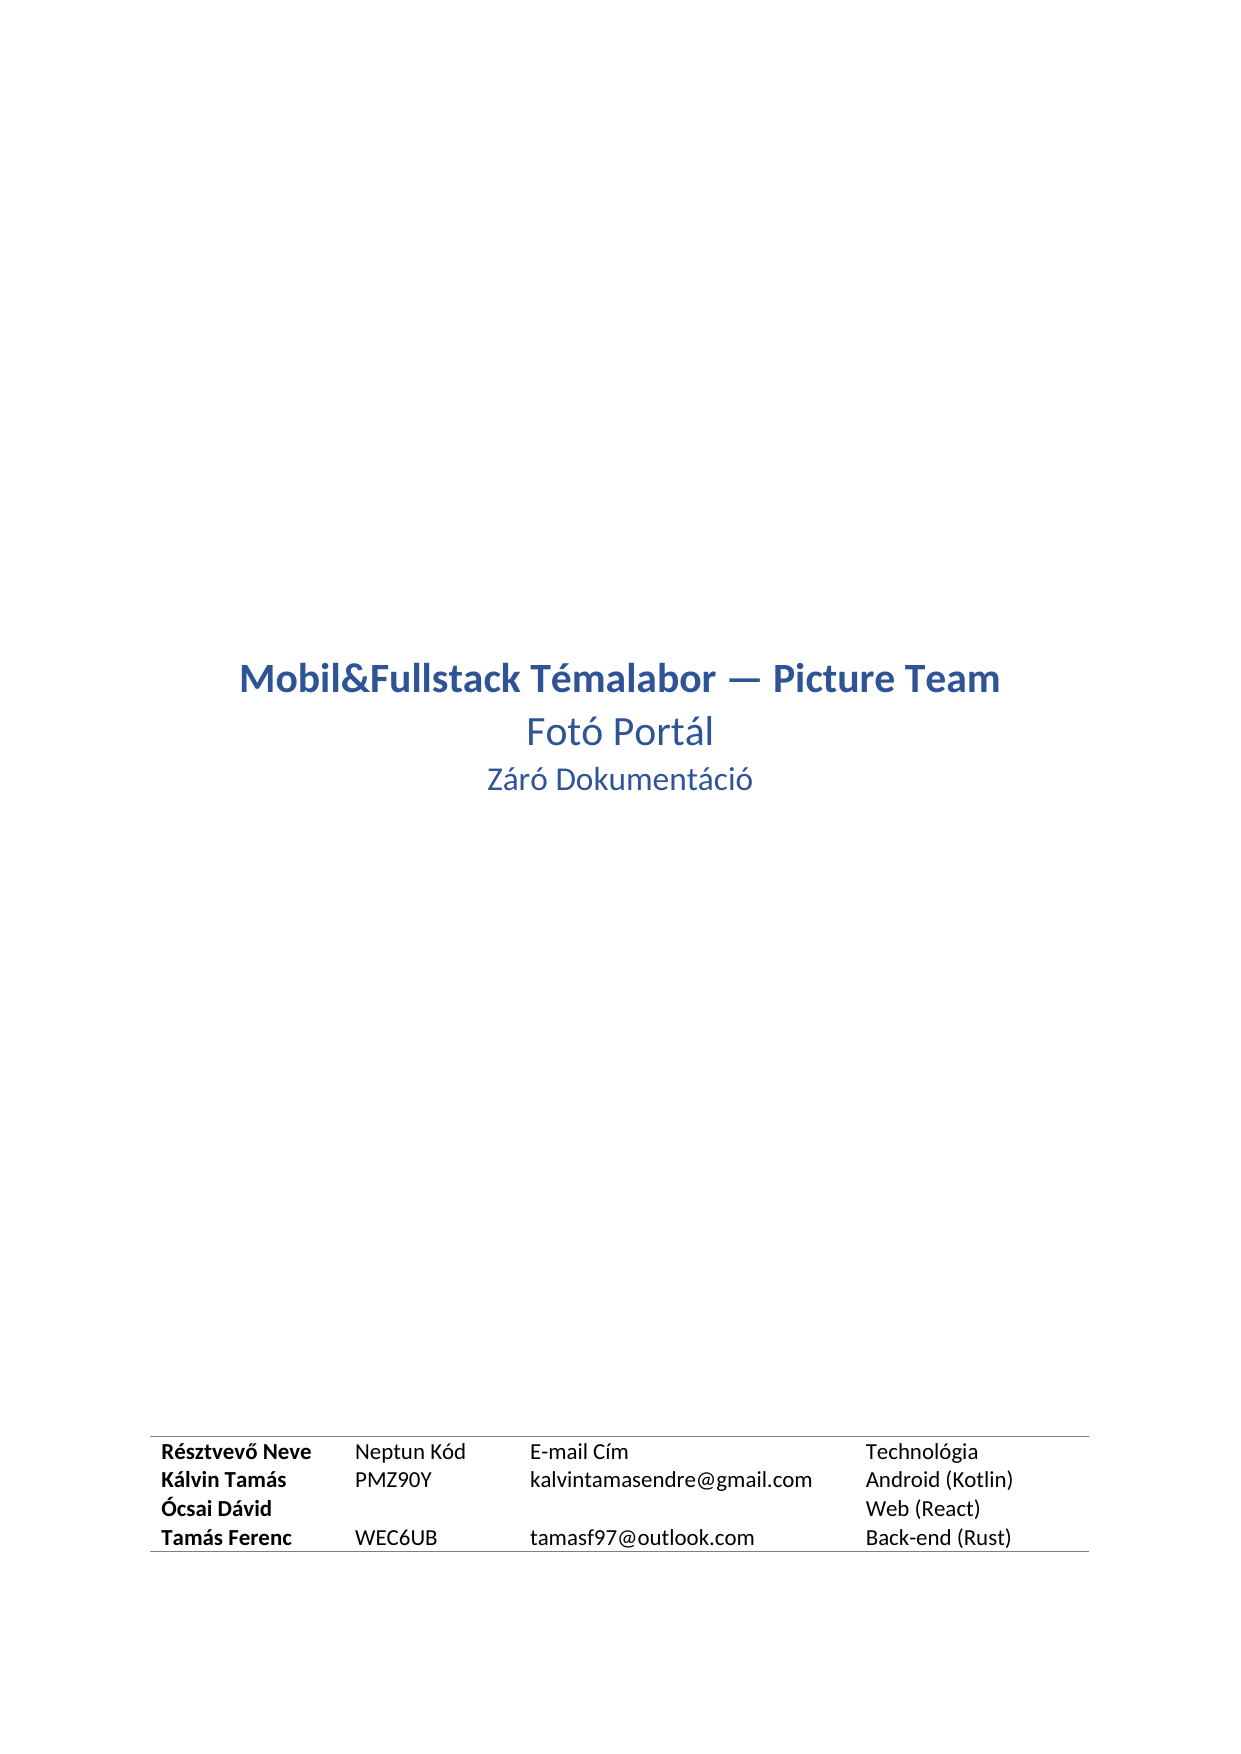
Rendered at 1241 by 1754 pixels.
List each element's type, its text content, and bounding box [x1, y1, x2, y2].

table_cell Tamás Ferenc [150, 1523, 344, 1551]
table_header E-mail Cím [519, 1437, 854, 1465]
text Mobil&Fullstack Témalabor — Picture Team Fotó Portál Záró Dokumentáció [150, 652, 1090, 799]
table_cell [519, 1495, 854, 1523]
table_cell WEC6UB [344, 1523, 519, 1551]
table_cell PMZ90Y [344, 1465, 519, 1494]
table_header Résztvevő Neve [150, 1437, 344, 1465]
table_cell Back-end (Rust) [854, 1523, 1089, 1551]
table_cell Web (React) [854, 1495, 1089, 1523]
table_cell Kálvin Tamás [150, 1465, 344, 1494]
table_header Neptun Kód [344, 1437, 519, 1465]
table_cell Android (Kotlin) [854, 1465, 1089, 1494]
table_cell kalvintamasendre@gmail.com [519, 1465, 854, 1494]
table_cell tamasf97@outlook.com [519, 1523, 854, 1551]
table_cell [344, 1495, 519, 1523]
table_cell Ócsai Dávid [150, 1495, 344, 1523]
table_header Technológia [854, 1437, 1089, 1465]
